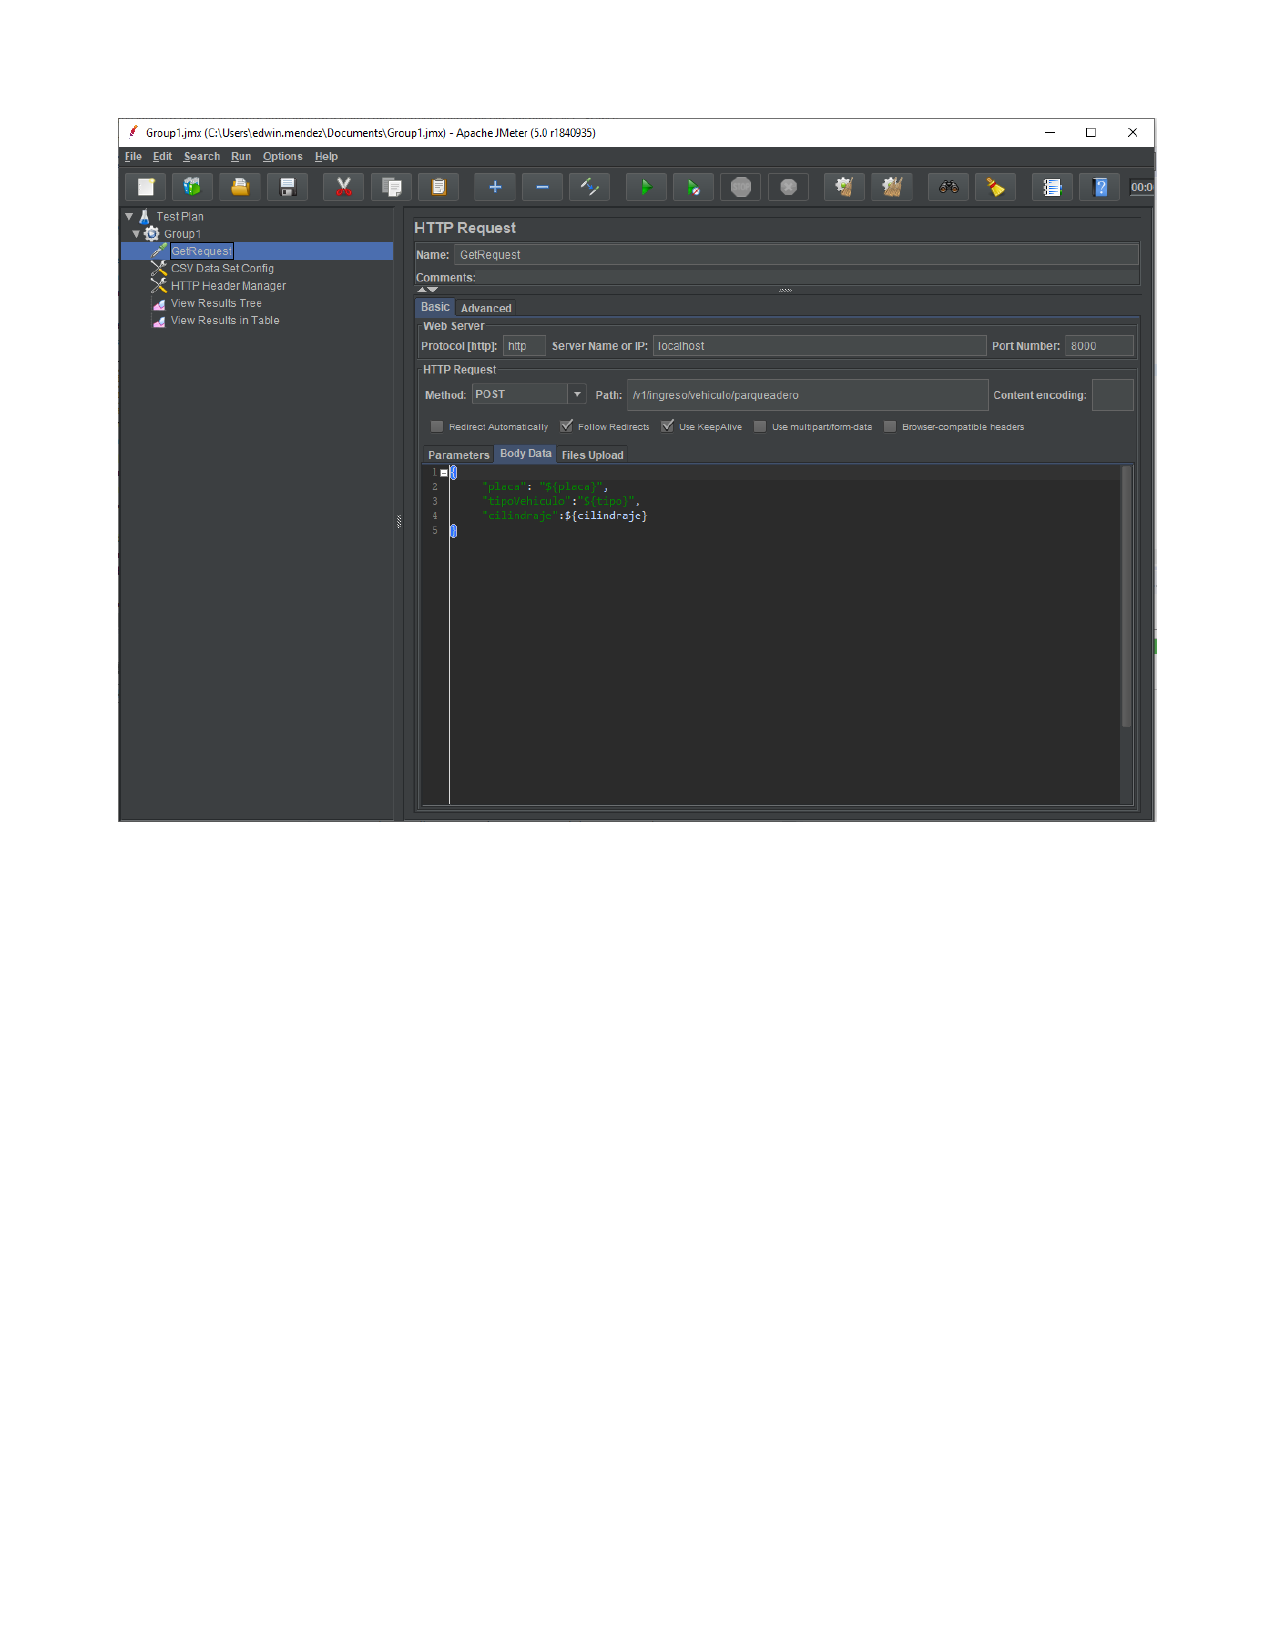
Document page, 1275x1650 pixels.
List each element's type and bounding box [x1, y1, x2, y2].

picture [118, 118, 1157, 822]
